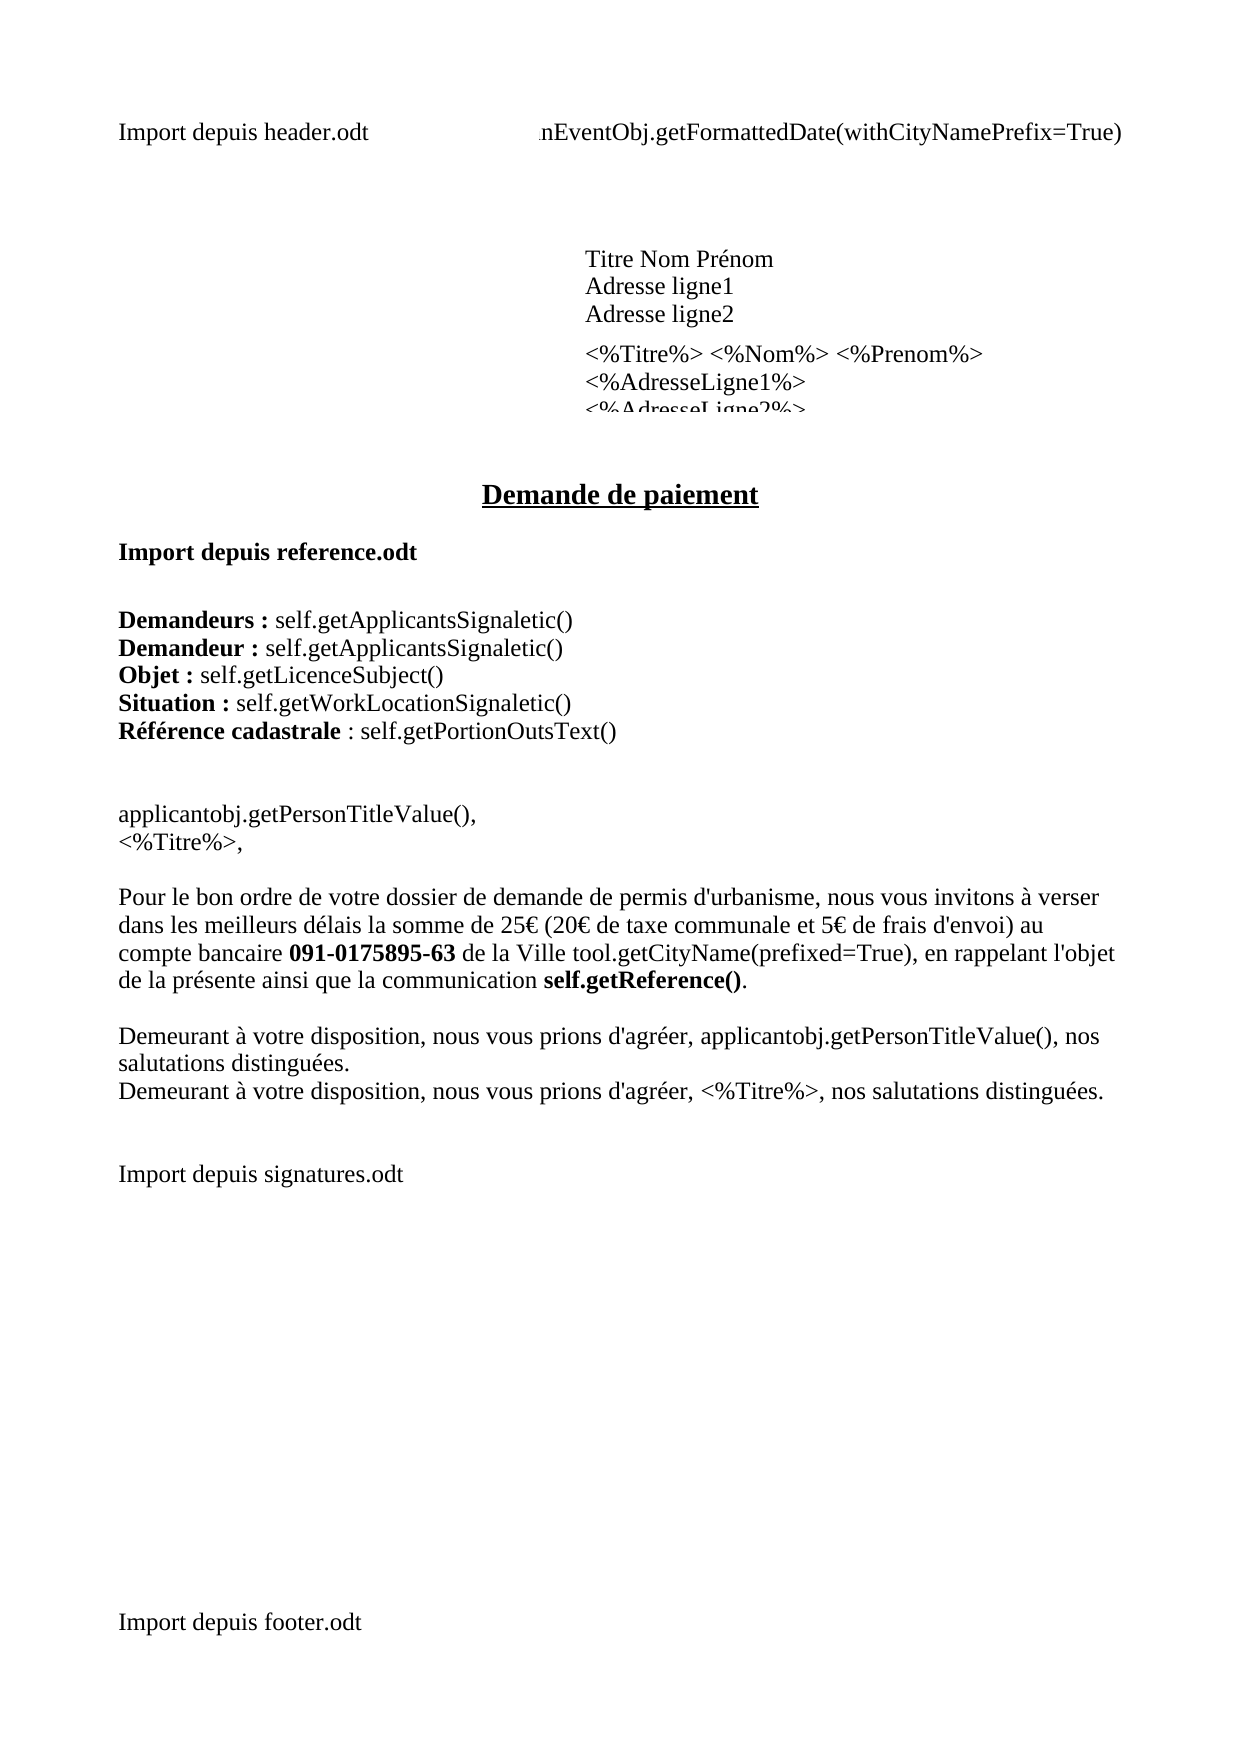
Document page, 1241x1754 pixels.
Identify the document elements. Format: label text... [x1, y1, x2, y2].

text Objet : self.getLicenceSubject() [118, 662, 1122, 689]
text Demandeur : self.getApplicantsSignaletic() [118, 634, 1122, 662]
text <%Titre%> <%Nom%> <%Prenom%> <%AdresseLigne1%> <%AdresseLigne2%> [585, 340, 1036, 412]
text Pour le bon ordre de votre dossier de demande de permis d'urbanisme, nous vous invitons à verser dans les meilleurs délais la somme de 25€ (20€ de taxe communale et 5€ de frais d'envoi) au compte bancaire 091-0175895-63 de la Ville tool.getCityName(prefixed=True), en rappelant l'objet de la présente ainsi que la communication self.getReference(). [118, 883, 1122, 994]
text urbanEventObj.getFormattedDate(withCityNamePrefix=True) [118, 118, 1122, 427]
text Import depuis header.odt [118, 118, 539, 146]
text Titre Nom Prénom Adresse ligne1 Adresse ligne2 [585, 245, 1036, 328]
text Import depuis reference.odt [118, 538, 1122, 566]
text Demandeurs : self.getApplicantsSignaletic() [118, 606, 1122, 634]
text Demeurant à votre disposition, nous vous prions d'agréer, applicantobj.getPersonTitleValue(), nos salutations distinguées. [118, 1022, 1122, 1077]
text applicantobj.getPersonTitleValue(), [118, 800, 1122, 828]
text Référence cadastrale : self.getPortionOutsText() [118, 717, 1122, 745]
text <%Titre%>, [118, 828, 1122, 856]
text Demande de paiement [118, 478, 1122, 511]
text Demeurant à votre disposition, nous vous prions d'agréer, <%Titre%>, nos salutations distinguées. [118, 1077, 1122, 1105]
text Import depuis signatures.odt [118, 1160, 1131, 1188]
text Situation : self.getWorkLocationSignaletic() [118, 689, 1122, 717]
